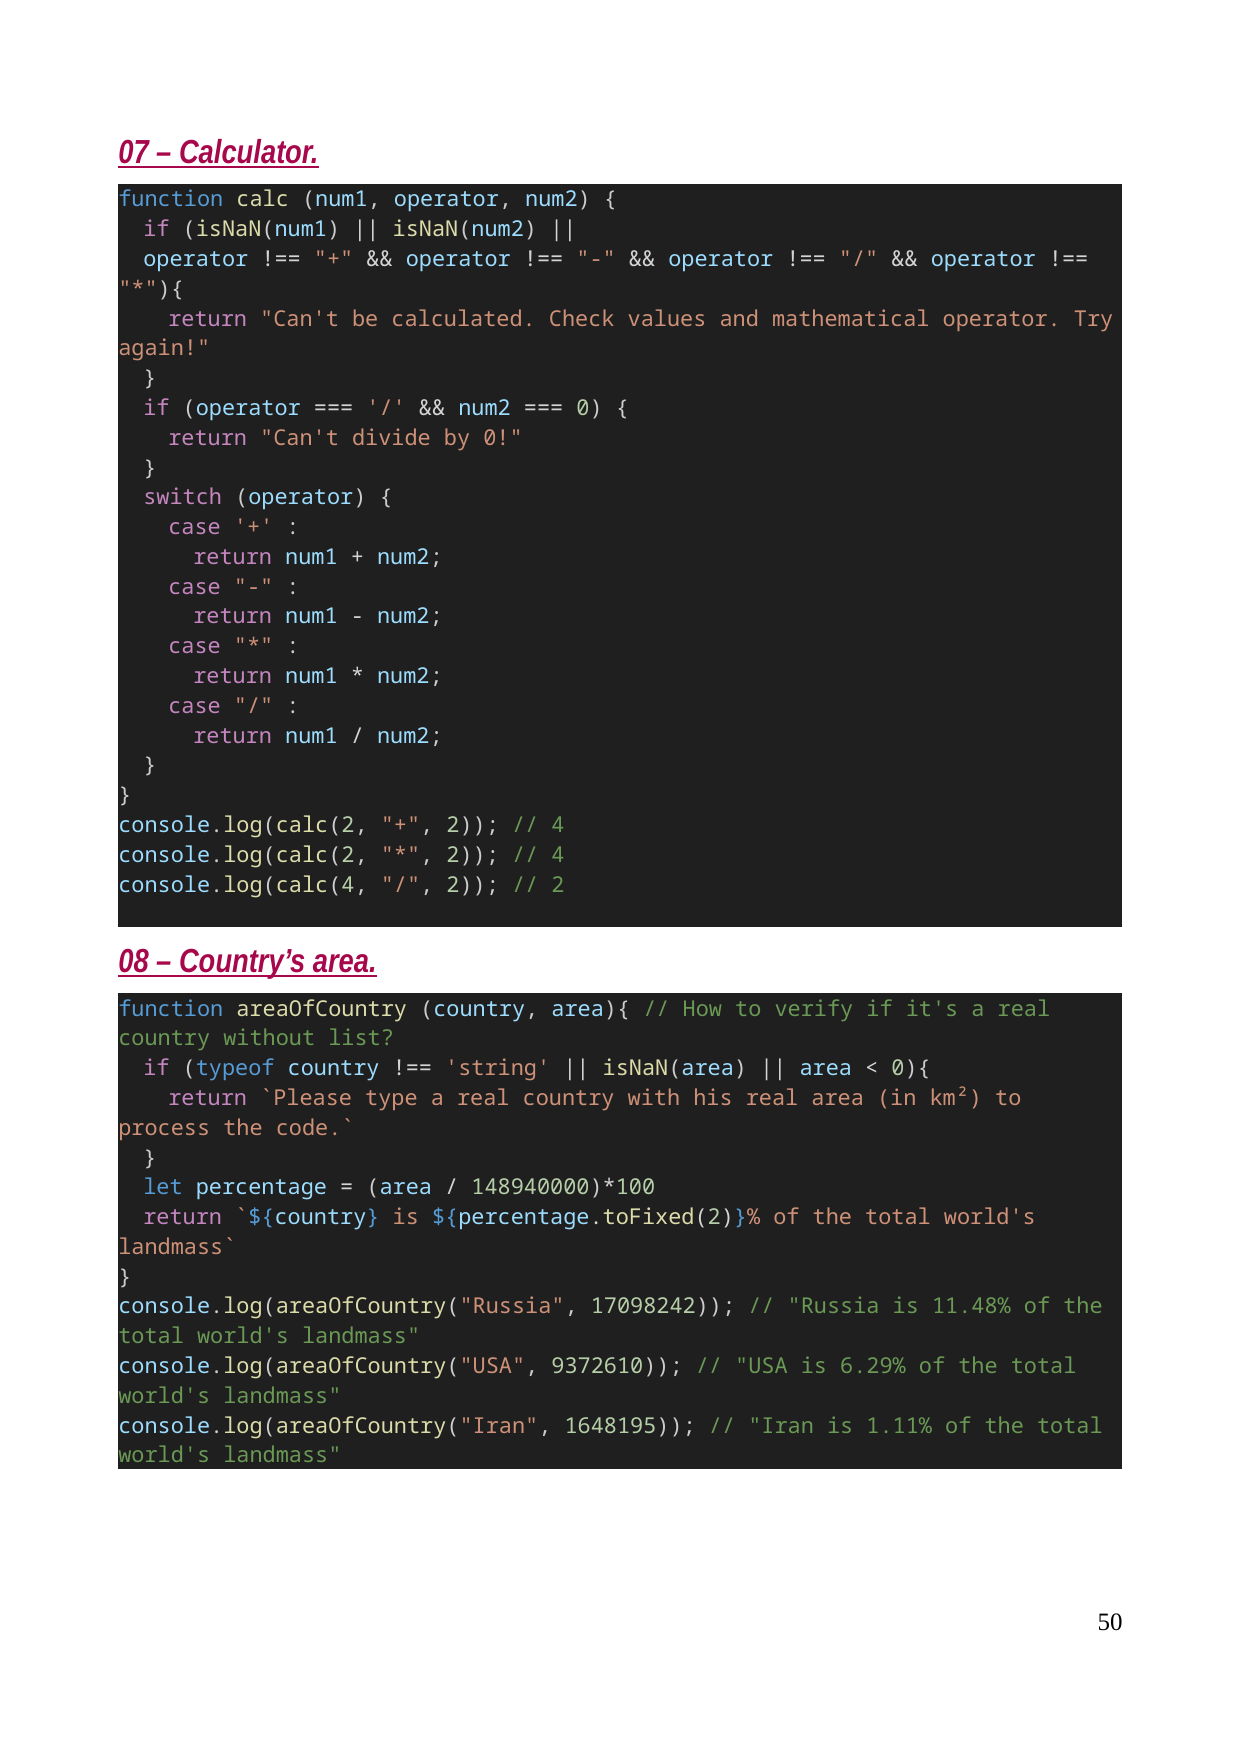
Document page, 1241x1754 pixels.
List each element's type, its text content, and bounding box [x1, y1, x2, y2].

subtitle 08 – Country’s area. [118, 942, 1122, 980]
table_header function calc (num1, operator, num2) { if (isNaN(num1) || isNaN(num2) || operator !== "+" && operator !== "-" && operator !== "/" && operator !== "*"){ return "Can't be calculated. Check values and mathematical operator. Try again!" } if (operator === '/' && num2 === 0) { return "Can't divide by 0!" } switch (operator) { case '+' : return num1 + num2; case "-" : return num1 - num2; case "*" : return num1 * num2; case "/" : return num1 / num2; } } console.log(calc(2, "+", 2)); // 4 console.log(calc(2, "*", 2)); // 4 console.log(calc(4, "/", 2)); // 2 [118, 184, 1122, 927]
subtitle 07 – Calculator. [118, 133, 1122, 171]
table_header function areaOfCountry (country, area){ // How to verify if it's a real country without list? if (typeof country !== 'string' || isNaN(area) || area < 0){ return `Please type a real country with his real area (in km²) to process the code.` } let percentage = (area / 148940000)*100 return `${country} is ${percentage.toFixed(2)}% of the total world's landmass` } console.log(areaOfCountry("Russia", 17098242)); // "Russia is 11.48% of the total world's landmass" console.log(areaOfCountry("USA", 9372610)); // "USA is 6.29% of the total world's landmass" console.log(areaOfCountry("Iran", 1648195)); // "Iran is 1.11% of the total world's landmass" [118, 993, 1122, 1469]
